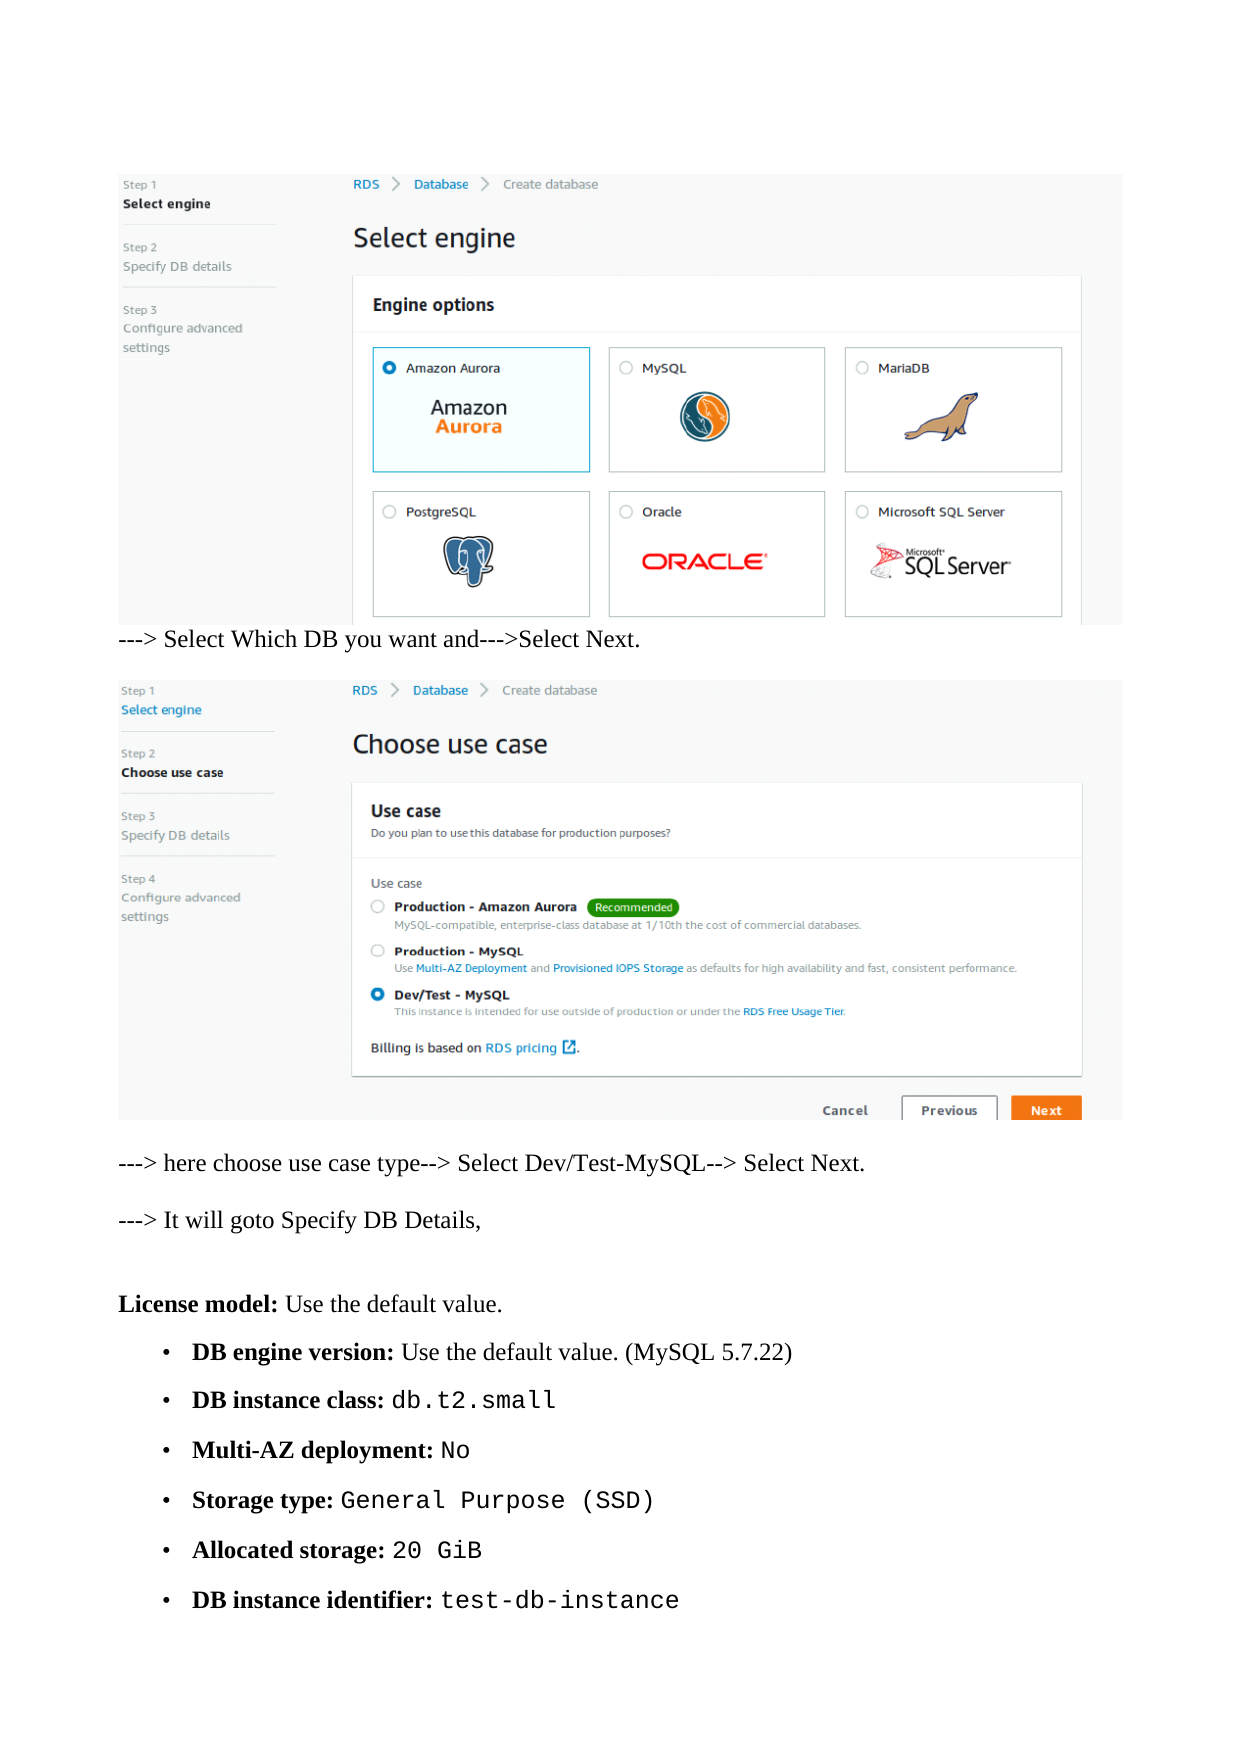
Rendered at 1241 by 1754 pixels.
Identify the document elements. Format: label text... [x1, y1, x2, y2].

list Allocated storage: 20 GiB [162, 1535, 1122, 1566]
list Multi-AZ deployment: No [162, 1435, 1122, 1466]
text ---> here choose use case type--> Select Dev/Test-MySQL--> Select Next. [118, 1148, 1122, 1177]
text ---> It will goto Specify DB Details, [118, 1205, 1122, 1233]
text ---> Select Which DB you want and--->Select Next. [118, 625, 1122, 653]
list DB instance identifier: test-db-instance [162, 1585, 1122, 1616]
list Storage type: General Purpose (SSD) [162, 1485, 1122, 1516]
list DB engine version: Use the default value. (MySQL 5.7.22) [162, 1337, 1122, 1366]
list DB instance class: db.t2.small [162, 1385, 1122, 1416]
text License model: Use the default value. [118, 1289, 1122, 1318]
